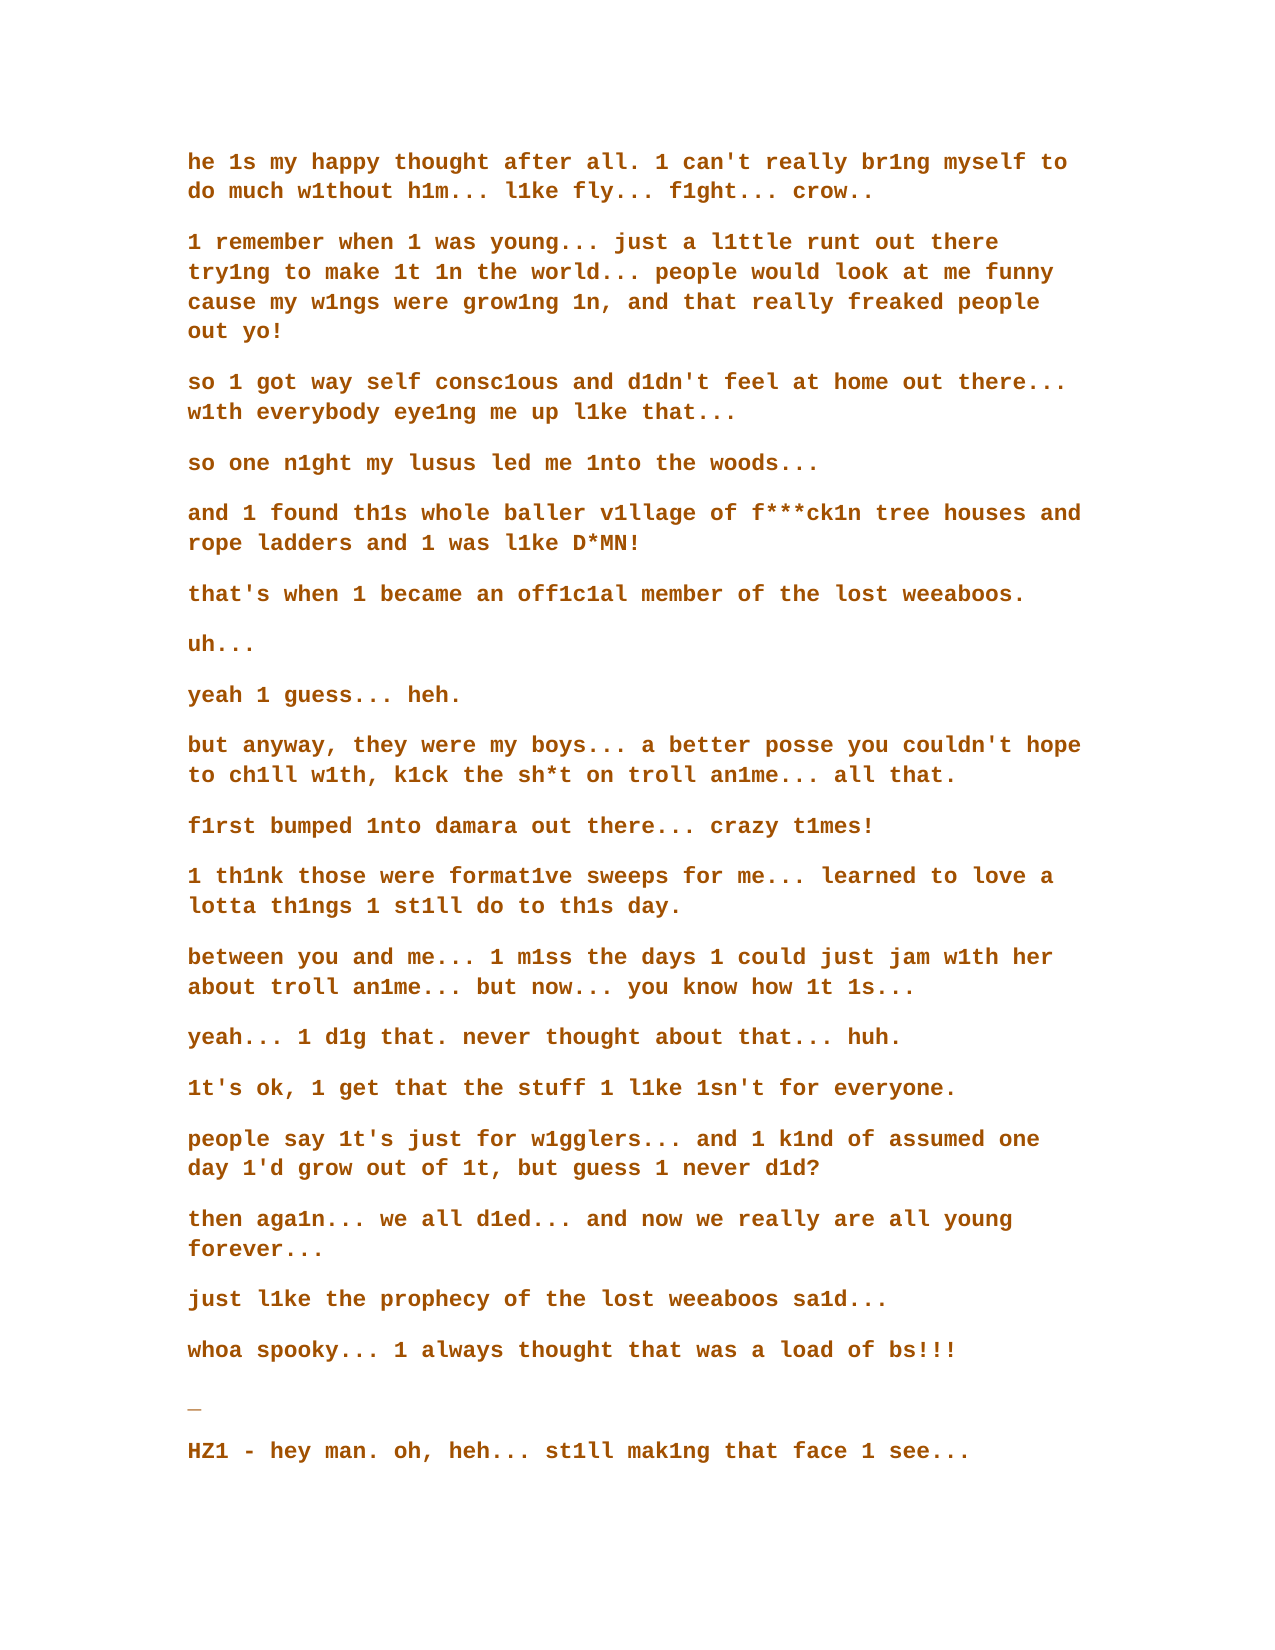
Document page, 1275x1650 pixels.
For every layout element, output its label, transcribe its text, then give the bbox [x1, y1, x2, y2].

text but anyway, they were my boys... a better posse you couldn't hope to ch1ll w1th, k1ck the sh*t on troll an1me... all that. [187, 734, 1087, 789]
text so one n1ght my lusus led me 1nto the woods... [187, 451, 1087, 477]
text so 1 got way self consc1ous and d1dn't feel at home out there... w1th everybody eye1ng me up l1ke that... [187, 370, 1087, 426]
text uh... [187, 632, 1087, 658]
text then aga1n... we all d1ed... and now we really are all young forever... [187, 1207, 1087, 1263]
text yeah... 1 d1g that. never thought about that... huh. [187, 1026, 1087, 1052]
text people say 1t's just for w1gglers... and 1 k1nd of assumed one day 1'd grow out of 1t, but guess 1 never d1d? [187, 1127, 1087, 1183]
text f1rst bumped 1nto damara out there... crazy t1mes! [187, 814, 1087, 840]
text yeah 1 guess... heh. [187, 683, 1087, 709]
text 1 remember when 1 was young... just a l1ttle runt out there try1ng to make 1t 1n the world... people would look at me funny cause my w1ngs were grow1ng 1n, and that really freaked people out yo! [187, 230, 1087, 346]
text and 1 found th1s whole baller v1llage of f***ck1n tree houses and rope ladders and 1 was l1ke D*MN! [187, 501, 1087, 557]
text 1t's ok, 1 get that the stuff 1 l1ke 1sn't for everyone. [187, 1076, 1087, 1102]
text _ [187, 1389, 1087, 1415]
text he 1s my happy thought after all. 1 can't really br1ng myself to do much w1thout h1m... l1ke fly... f1ght... crow.. [187, 150, 1087, 206]
text whoa spooky... 1 always thought that was a load of bs!!! [187, 1338, 1087, 1364]
text just l1ke the prophecy of the lost weeaboos sa1d... [187, 1288, 1087, 1314]
text between you and me... 1 m1ss the days 1 could just jam w1th her about troll an1me... but now... you know how 1t 1s... [187, 945, 1087, 1001]
text 1 th1nk those were format1ve sweeps for me... learned to love a lotta th1ngs 1 st1ll do to th1s day. [187, 865, 1087, 921]
text HZ1 - hey man. oh, heh... st1ll mak1ng that face 1 see... [187, 1439, 1087, 1466]
text that's when 1 became an off1c1al member of the lost weeaboos. [187, 582, 1087, 608]
